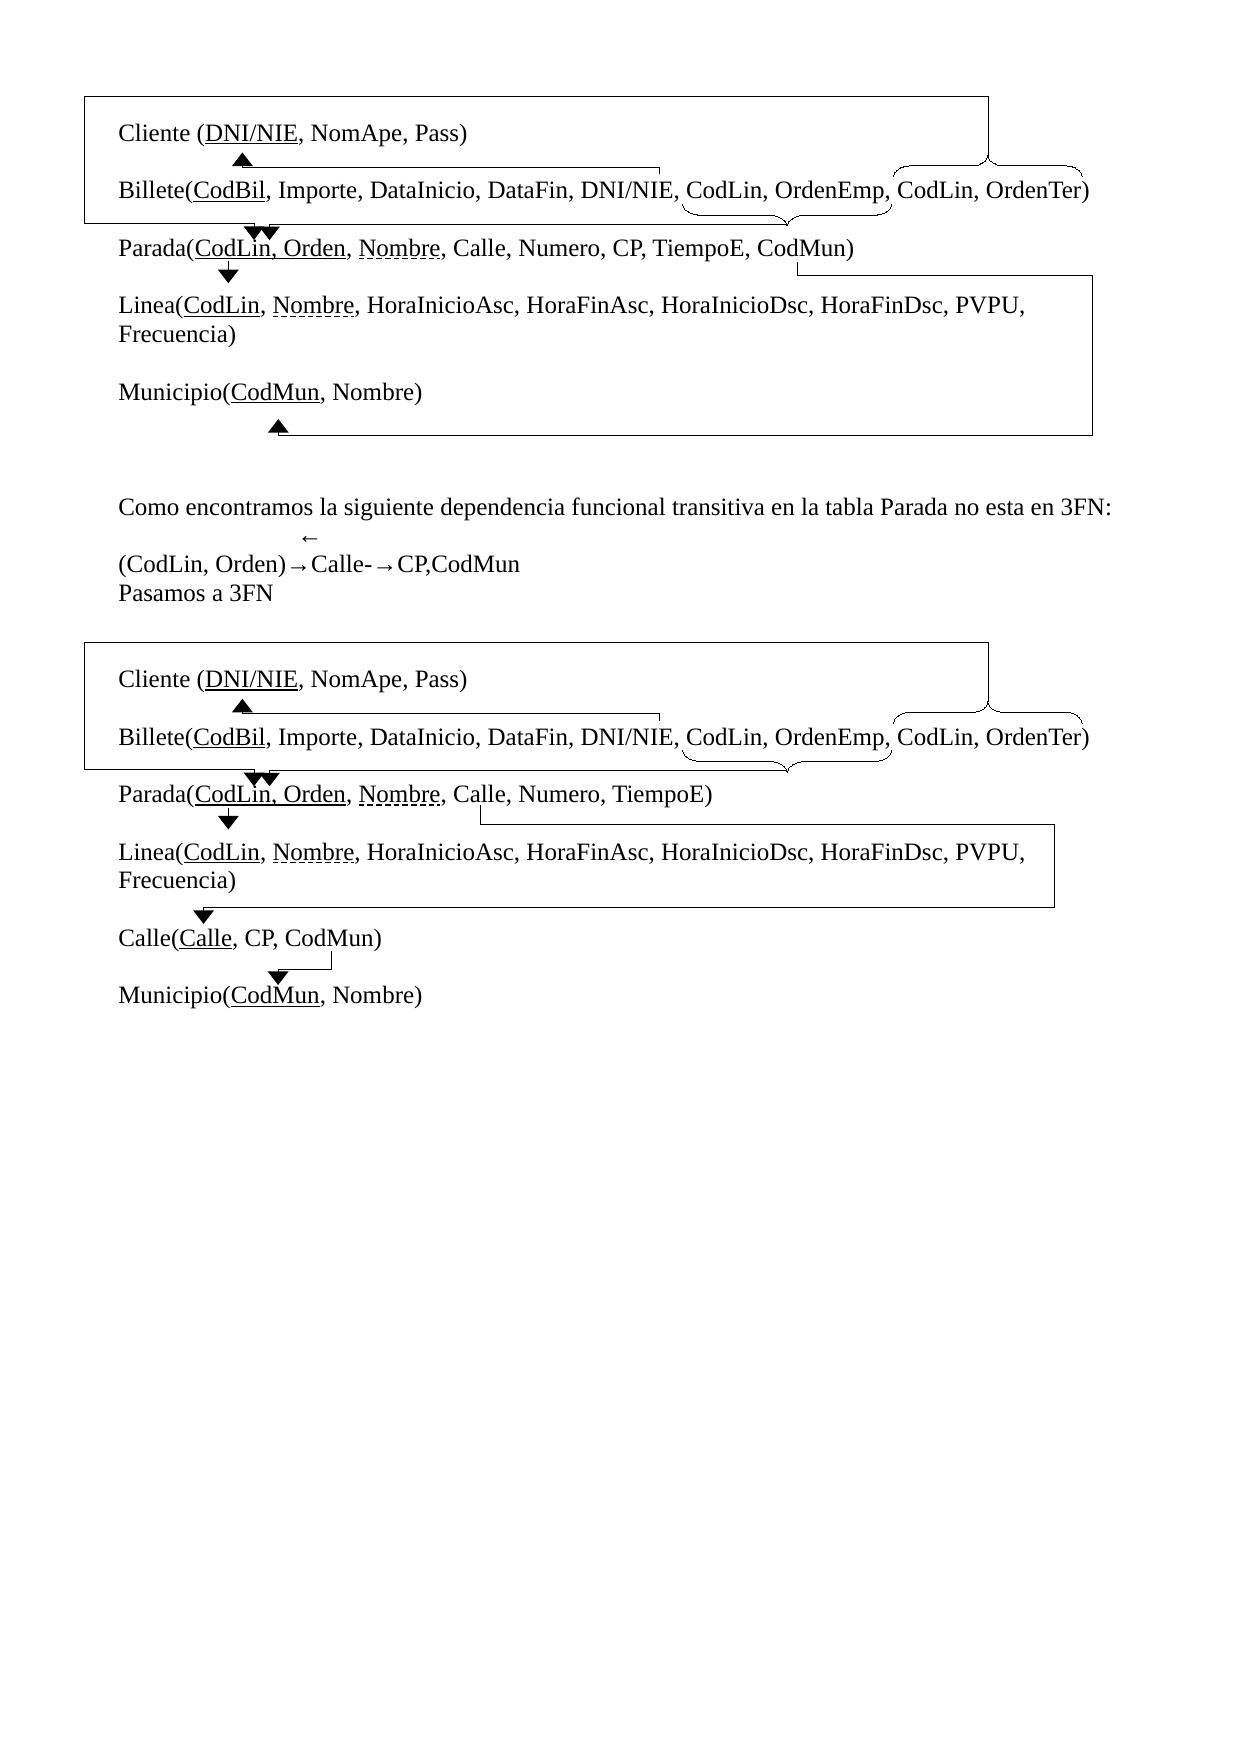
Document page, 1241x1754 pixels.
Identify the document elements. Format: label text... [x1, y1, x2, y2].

text Linea(CodLin, Nombre, HoraInicioAsc, HoraFinAsc, HoraInicioDsc, HoraFinDsc, PVPU, Frecuencia) [118, 291, 1092, 348]
text Cliente (DNI/NIE, NomApe, Pass) [118, 118, 988, 147]
text Parada(CodLin, Orden, Nombre, Calle, Numero, TiempoE) [118, 779, 1122, 808]
text (CodLin, Orden)→Calle-→CP,CodMun [118, 549, 1122, 578]
text Pasamos a 3FN [118, 578, 1122, 607]
text Linea(CodLin, Nombre, HoraInicioAsc, HoraFinAsc, HoraInicioDsc, HoraFinDsc, PVPU, Frecuencia) [118, 837, 1054, 894]
text Parada(CodLin, Orden, Nombre, Calle, Numero, CP, TiempoE, CodMun) [118, 233, 1122, 262]
text [989, 664, 1122, 693]
text Como encontramos la siguiente dependencia funcional transitiva en la tabla Parada no esta en 3FN: [118, 492, 1122, 521]
text Billete(CodBil, Importe, DataInicio, DataFin, DNI/NIE, CodLin, OrdenEmp, CodLin, OrdenTer) [118, 722, 1122, 751]
text Calle(Calle, CP, CodMun) [118, 923, 1122, 952]
text [1093, 377, 1122, 406]
text [1055, 837, 1122, 894]
text Billete(CodBil, Importe, DataInicio, DataFin, DNI/NIE, CodLin, OrdenEmp, CodLin, OrdenTer) [118, 176, 1122, 204]
text [989, 118, 1122, 147]
text Municipio(CodMun, Nombre) [118, 377, 1092, 406]
text ← [118, 521, 1122, 549]
text Cliente (DNI/NIE, NomApe, Pass) [118, 664, 988, 693]
text Municipio(CodMun, Nombre) [118, 981, 1122, 1009]
